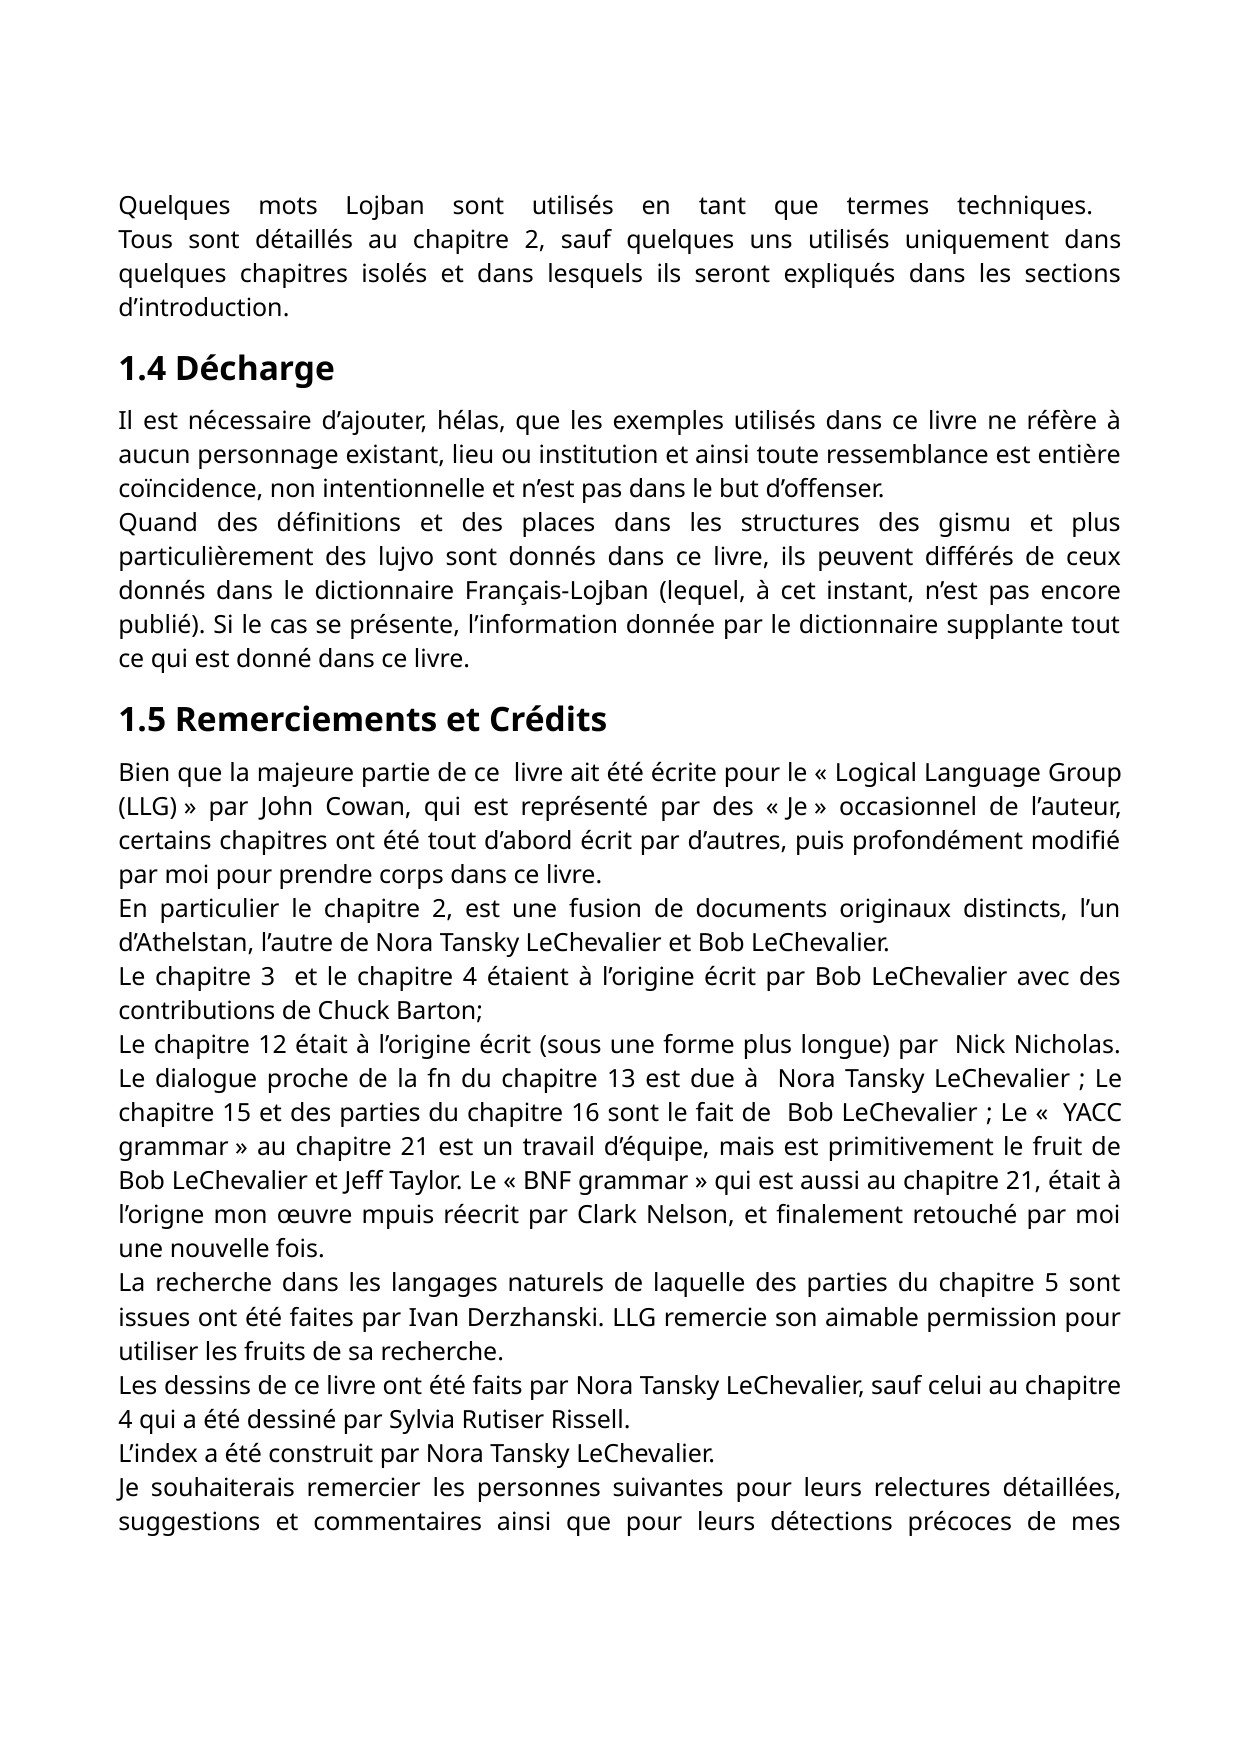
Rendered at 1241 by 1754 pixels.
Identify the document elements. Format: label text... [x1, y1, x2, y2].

text Le chapitre 3 et le chapitre 4 étaient à l’origine écrit par Bob LeChevalier avec des contributions de Chuck Barton; [118, 958, 1122, 1027]
subtitle 1.5 Remerciements et Crédits [118, 696, 1122, 742]
text Le chapitre 12 était à l’origine écrit (sous une forme plus longue) par Nick Nicholas. Le dialogue proche de la fn du chapitre 13 est due à Nora Tansky LeChevalier ; Le chapitre 15 et des parties du chapitre 16 sont le fait de Bob LeChevalier ; Le « YACC grammar » au chapitre 21 est un travail d’équipe, mais est primitivement le fruit de Bob LeChevalier et Jeff Taylor. Le « BNF grammar » qui est aussi au chapitre 21, était à l’origne mon œuvre mpuis réecrit par Clark Nelson, et finalement retouché par moi une nouvelle fois. [118, 1027, 1122, 1265]
text Bien que la majeure partie de ce livre ait été écrite pour le « Logical Language Group (LLG) » par John Cowan, qui est représenté par des « Je » occasionnel de l’auteur, certains chapitres ont été tout d’abord écrit par d’autres, puis profondément modifié par moi pour prendre corps dans ce livre. [118, 754, 1122, 890]
text Quelques mots Lojban sont utilisés en tant que termes techniques. Tous sont détaillés au chapitre 2, sauf quelques uns utilisés uniquement dans quelques chapitres isolés et dans lesquels ils seront expliqués dans les sections d’introduction. [118, 187, 1122, 323]
text La recherche dans les langages naturels de laquelle des parties du chapitre 5 sont issues ont été faites par Ivan Derzhanski. LLG remercie son aimable permission pour utiliser les fruits de sa recherche. [118, 1265, 1122, 1367]
text Je souhaiterais remercier les personnes suivantes pour leurs relectures détaillées, suggestions et commentaires ainsi que pour leurs détections précoces de mes [118, 1469, 1122, 1538]
text Les dessins de ce livre ont été faits par Nora Tansky LeChevalier, sauf celui au chapitre 4 qui a été dessiné par Sylvia Rutiser Rissell. [118, 1367, 1122, 1435]
text Il est nécessaire d’ajouter, hélas, que les exemples utilisés dans ce livre ne réfère à aucun personnage existant, lieu ou institution et ainsi toute ressemblance est entière coïncidence, non intentionnelle et n’est pas dans le but d’offenser. [118, 403, 1122, 505]
text Quand des définitions et des places dans les structures des gismu et plus particulièrement des lujvo sont donnés dans ce livre, ils peuvent différés de ceux donnés dans le dictionnaire Français-Lojban (lequel, à cet instant, n’est pas encore publié). Si le cas se présente, l’information donnée par le dictionnaire supplante tout ce qui est donné dans ce livre. [118, 505, 1122, 675]
subtitle 1.4 Décharge [118, 344, 1122, 390]
text En particulier le chapitre 2, est une fusion de documents originaux distincts, l’un d’Athelstan, l’autre de Nora Tansky LeChevalier et Bob LeChevalier. [118, 890, 1122, 958]
text L’index a été construit par Nora Tansky LeChevalier. [118, 1435, 1122, 1469]
